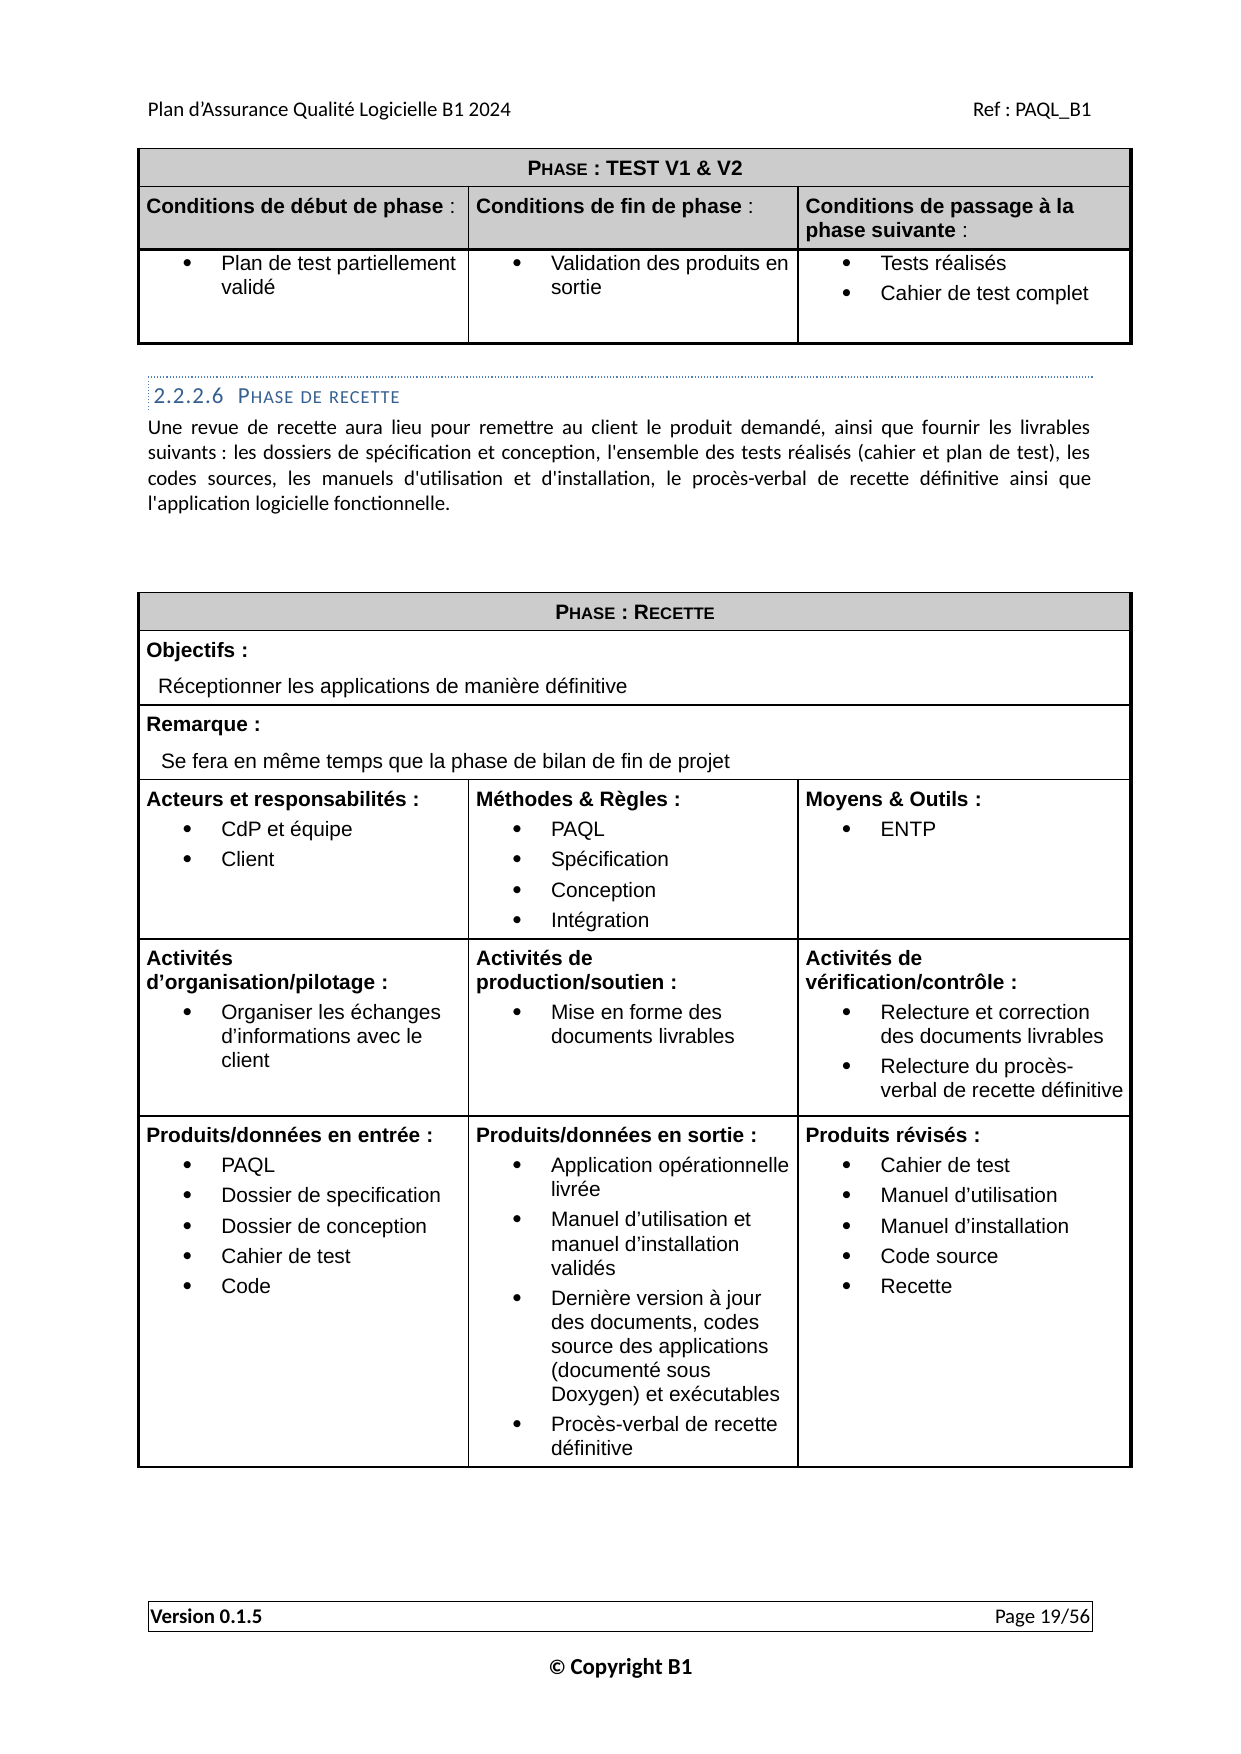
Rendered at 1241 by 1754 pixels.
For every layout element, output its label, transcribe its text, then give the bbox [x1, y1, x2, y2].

table_cell Produits révisés : Cahier de test Manuel d’utilisation Manuel d’installation Code source Recette [799, 1117, 1129, 1466]
text Une revue de recette aura lieu pour remettre au client le produit demandé, ainsi que fournir les livrables suivants : les dossiers de spécification et conception, l'ensemble des tests réalisés (cahier et plan de test), les codes sources, les manuels d'utilisation et d'installation, le procès-verbal de recette définitive ainsi que l'application logicielle fonctionnelle. [148, 414, 1093, 516]
table_cell Produits/données en entrée : PAQL Dossier de specification Dossier de conception Cahier de test Code [140, 1117, 468, 1466]
table_cell Méthodes & Règles : PAQL Spécification Conception Intégration [469, 780, 797, 938]
table_cell Objectifs : Réceptionner les applications de manière définitive [140, 631, 1129, 704]
table_cell Conditions de fin de phase : [469, 187, 797, 248]
table_cell Tests réalisés Cahier de test complet [799, 251, 1129, 342]
list Phase de recette [148, 376, 1093, 410]
table_cell Remarque : Se fera en même temps que la phase de bilan de fin de projet [140, 706, 1129, 779]
table_cell Activités de production/soutien : Mise en forme des documents livrables [469, 940, 797, 1115]
table_cell Acteurs et responsabilités : CdP et équipe Client [140, 780, 468, 938]
table_cell Moyens & Outils : ENTP [799, 780, 1129, 938]
table_cell Validation des produits en sortie [469, 251, 797, 342]
table_header Phase : Recette [140, 593, 1129, 630]
table_cell Conditions de passage à la phase suivante : [799, 187, 1129, 248]
table_header Phase : TEST V1 & V2 [140, 149, 1129, 186]
table_cell Activités de vérification/contrôle : Relecture et correction des documents livrables Relecture du procès-verbal de recette définitive [799, 940, 1129, 1115]
table_cell Plan de test partiellement validé [140, 251, 468, 342]
table_cell Activités d’organisation/pilotage : Organiser les échanges d’informations avec le client [140, 940, 468, 1115]
table_cell Conditions de début de phase : [140, 187, 468, 248]
table_cell Produits/données en sortie : Application opérationnelle livrée Manuel d’utilisation et manuel d’installation validés Dernière version à jour des documents, codes source des applications (documenté sous Doxygen) et exécutables Procès-verbal de recette définitive [469, 1117, 797, 1466]
